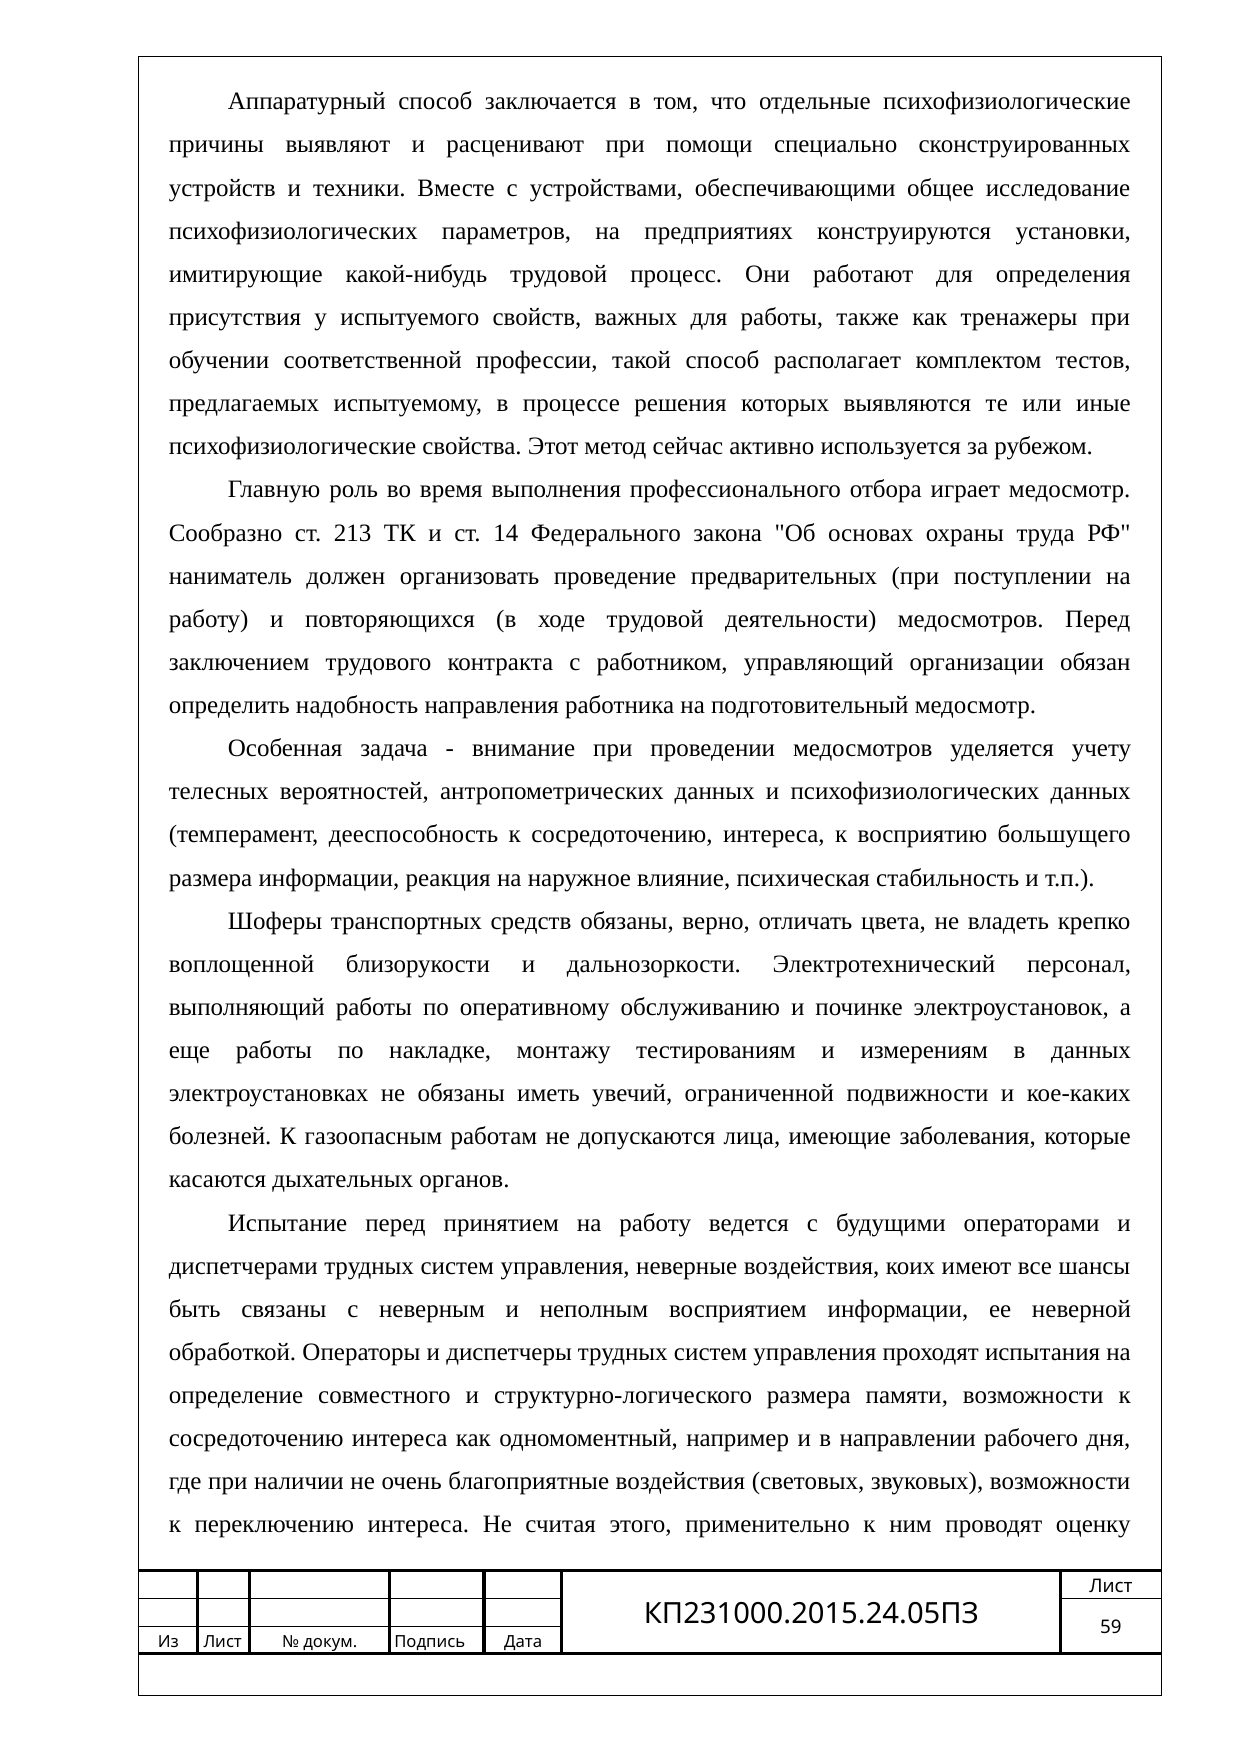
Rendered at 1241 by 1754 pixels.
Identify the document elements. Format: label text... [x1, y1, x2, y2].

text Особенная задача - внимание при проведении медосмотров уделяется учету телесных вероятностей, антропометрических данных и психофизиологических данных (темперамент, дееспособность к сосредоточению, интереса, к восприятию большущего размера информации, реакция на наружное влияние, психическая стабильность и т.п.). [168, 733, 1132, 891]
text Главную роль во время выполнения профессионального отбора играет медосмотр. Сообразно ст. 213 ТК и ст. 14 Федерального закона "Об основах охраны труда РФ" наниматель должен организовать проведение предварительных (при поступлении на работу) и повторяющихся (в ходе трудовой деятельности) медосмотров. Перед заключением трудового контракта с работником, управляющий организации обязан определить надобность направления работника на подготовительный медосмотр. [168, 474, 1132, 719]
text Испытание перед принятием на работу ведется с будущими операторами и диспетчерами трудных систем управления, неверные воздействия, коих имеют все шансы быть связаны с неверным и неполным восприятием информации, ее неверной обработкой. Операторы и диспетчеры трудных систем управления проходят испытания на определение совместного и структурно-логического размера памяти, возможности к сосредоточению интереса как одномоментный, например и в направлении рабочего дня, где при наличии не очень благоприятные воздействия (световых, звуковых), возможности к переключению интереса. Не считая этого, применительно к ним проводят оценку [168, 1208, 1132, 1538]
text Шоферы транспортных средств обязаны, верно, отличать цвета, не владеть крепко воплощенной близорукости и дальнозоркости. Электротехнический персонал, выполняющий работы по оперативному обслуживанию и починке электроустановок, а еще работы по накладке, монтажу тестированиям и измерениям в данных электроустановках не обязаны иметь увечий, ограниченной подвижности и кое-каких болезней. К газоопасным работам не допускаются лица, имеющие заболевания, которые касаются дыхательных органов. [168, 906, 1132, 1193]
text Аппаратурный способ заключается в том, что отдельные психофизиологические причины выявляют и расценивают при помощи специально сконструированных устройств и техники. Вместе с устройствами, обеспечивающими общее исследование психофизиологических параметров, на предприятиях конструируются установки, имитирующие какой-нибудь трудовой процесс. Они работают для определения присутствия у испытуемого свойств, важных для работы, также как тренажеры при обучении соответственной профессии, такой способ располагает комплектом тестов, предлагаемых испытуемому, в процессе решения которых выявляются те или иные психофизиологические свойства. Этот метод сейчас активно используется за рубежом. [168, 86, 1132, 460]
